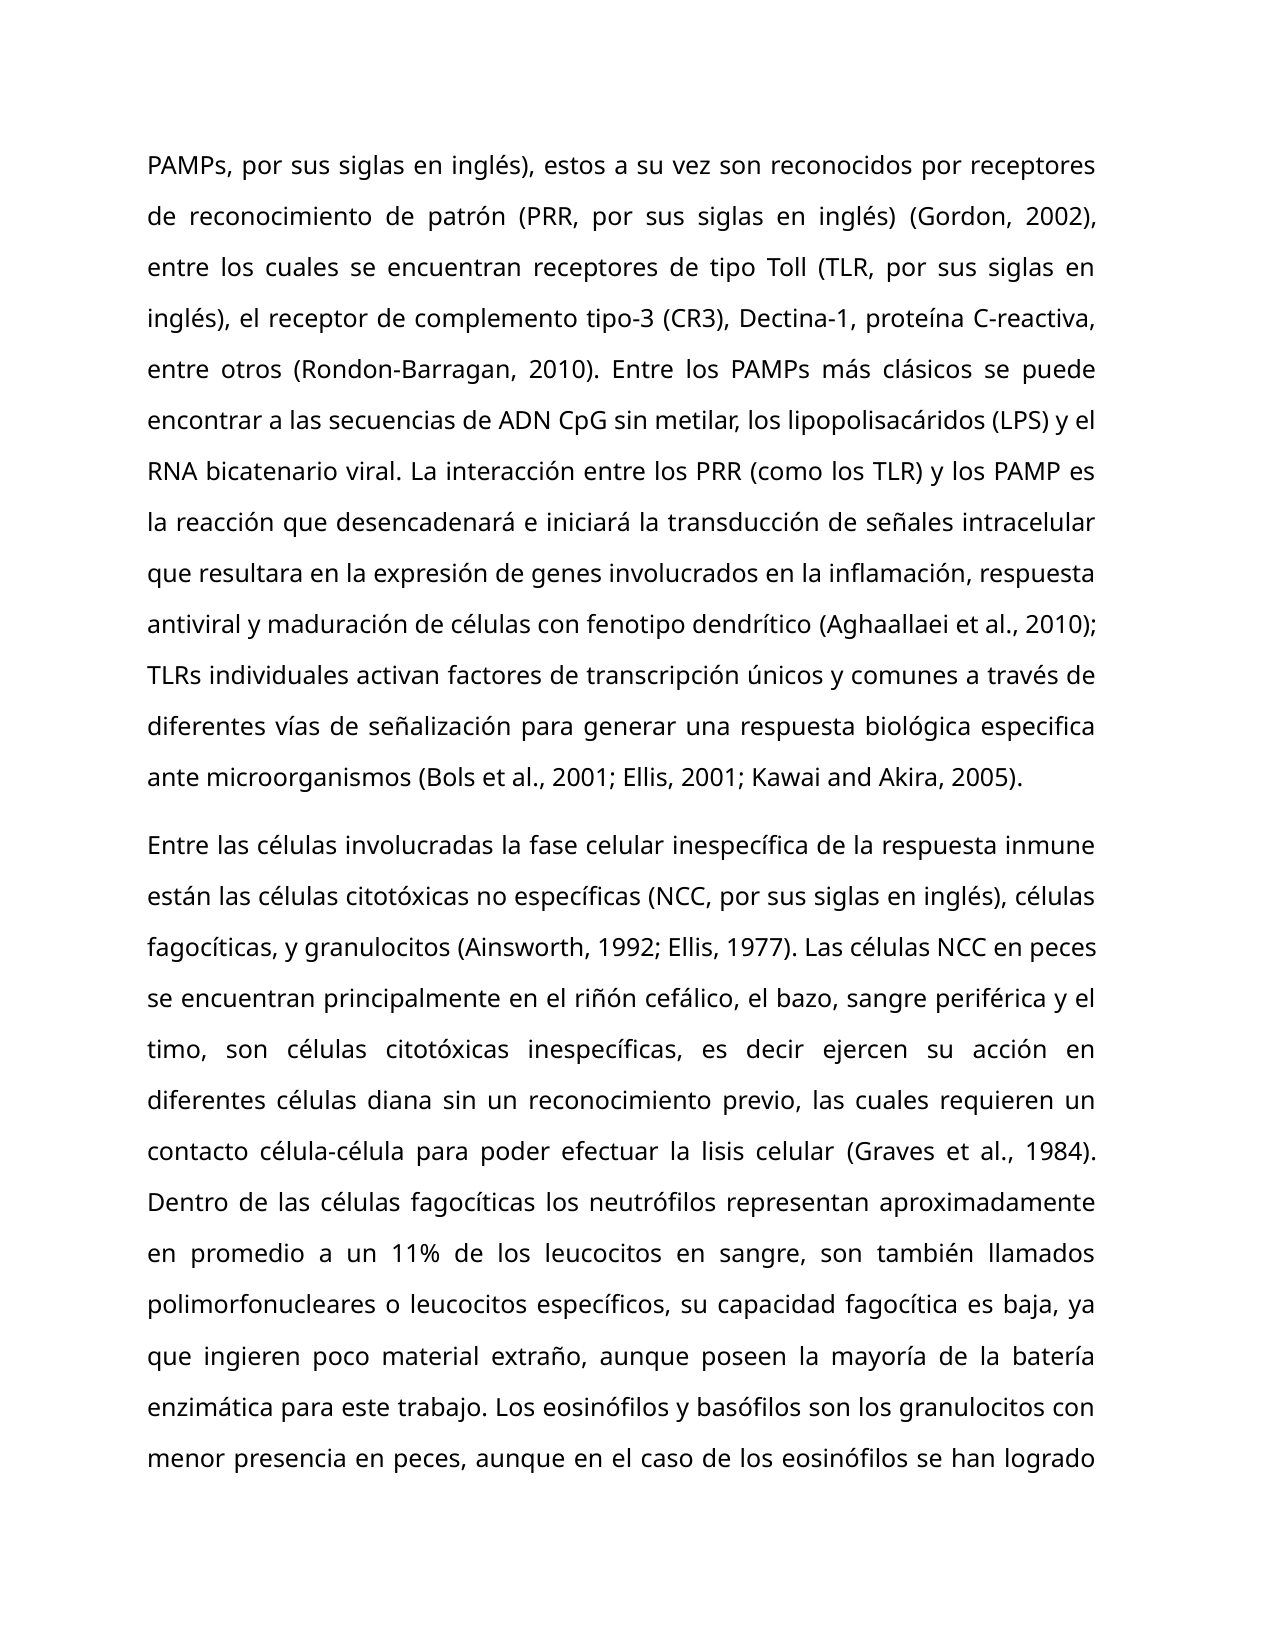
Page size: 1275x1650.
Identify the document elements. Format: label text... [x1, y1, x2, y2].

text PAMPs, por sus siglas en inglés), estos a su vez son reconocidos por receptores de reconocimiento de patrón (PRR, por sus siglas en inglés) (Gordon, 2002)⁠, entre los cuales se encuentran receptores de tipo Toll (TLR, por sus siglas en inglés), el receptor de complemento tipo-3 (CR3), Dectina-1, proteína C-reactiva, entre otros (Rondon-Barragan, 2010). Entre los PAMPs más clásicos se puede encontrar a las secuencias de ADN CpG sin metilar, los lipopolisacáridos (LPS) y el RNA bicatenario viral. La interacción entre los PRR (como los TLR) y los PAMP es la reacción que desencadenará e iniciará la transducción de señales intracelular que resultara en la expresión de genes involucrados en la inflamación, respuesta antiviral y maduración de células con fenotipo dendrítico (Aghaallaei et al., 2010)⁠; TLRs individuales activan factores de transcripción únicos y comunes a través de diferentes vías de señalización para generar una respuesta biológica especifica ante microorganismos (Bols et al., 2001; Ellis, 2001; Kawai and Akira, 2005)⁠. [147, 148, 1097, 794]
text Entre las células involucradas la fase celular inespecífica de la respuesta inmune están las células citotóxicas no específicas (NCC, por sus siglas en inglés), células fagocíticas, y granulocitos (Ainsworth, 1992; Ellis, 1977)⁠. Las células NCC en peces se encuentran principalmente en el riñón cefálico, el bazo, sangre periférica y el timo, son células citotóxicas inespecíficas, es decir ejercen su acción en diferentes células diana sin un reconocimiento previo, las cuales requieren un contacto célula-célula para poder efectuar la lisis celular (Graves et al., 1984)⁠. Dentro de las células fagocíticas los neutrófilos representan aproximadamente en promedio a un 11% de los leucocitos en sangre, son también llamados polimorfonucleares o leucocitos específicos, su capacidad fagocítica es baja, ya que ingieren poco material extraño, aunque poseen la mayoría de la batería enzimática para este trabajo. Los eosinófilos y basófilos son los granulocitos con menor presencia en peces, aunque en el caso de los eosinófilos se han logrado [147, 828, 1097, 1474]
